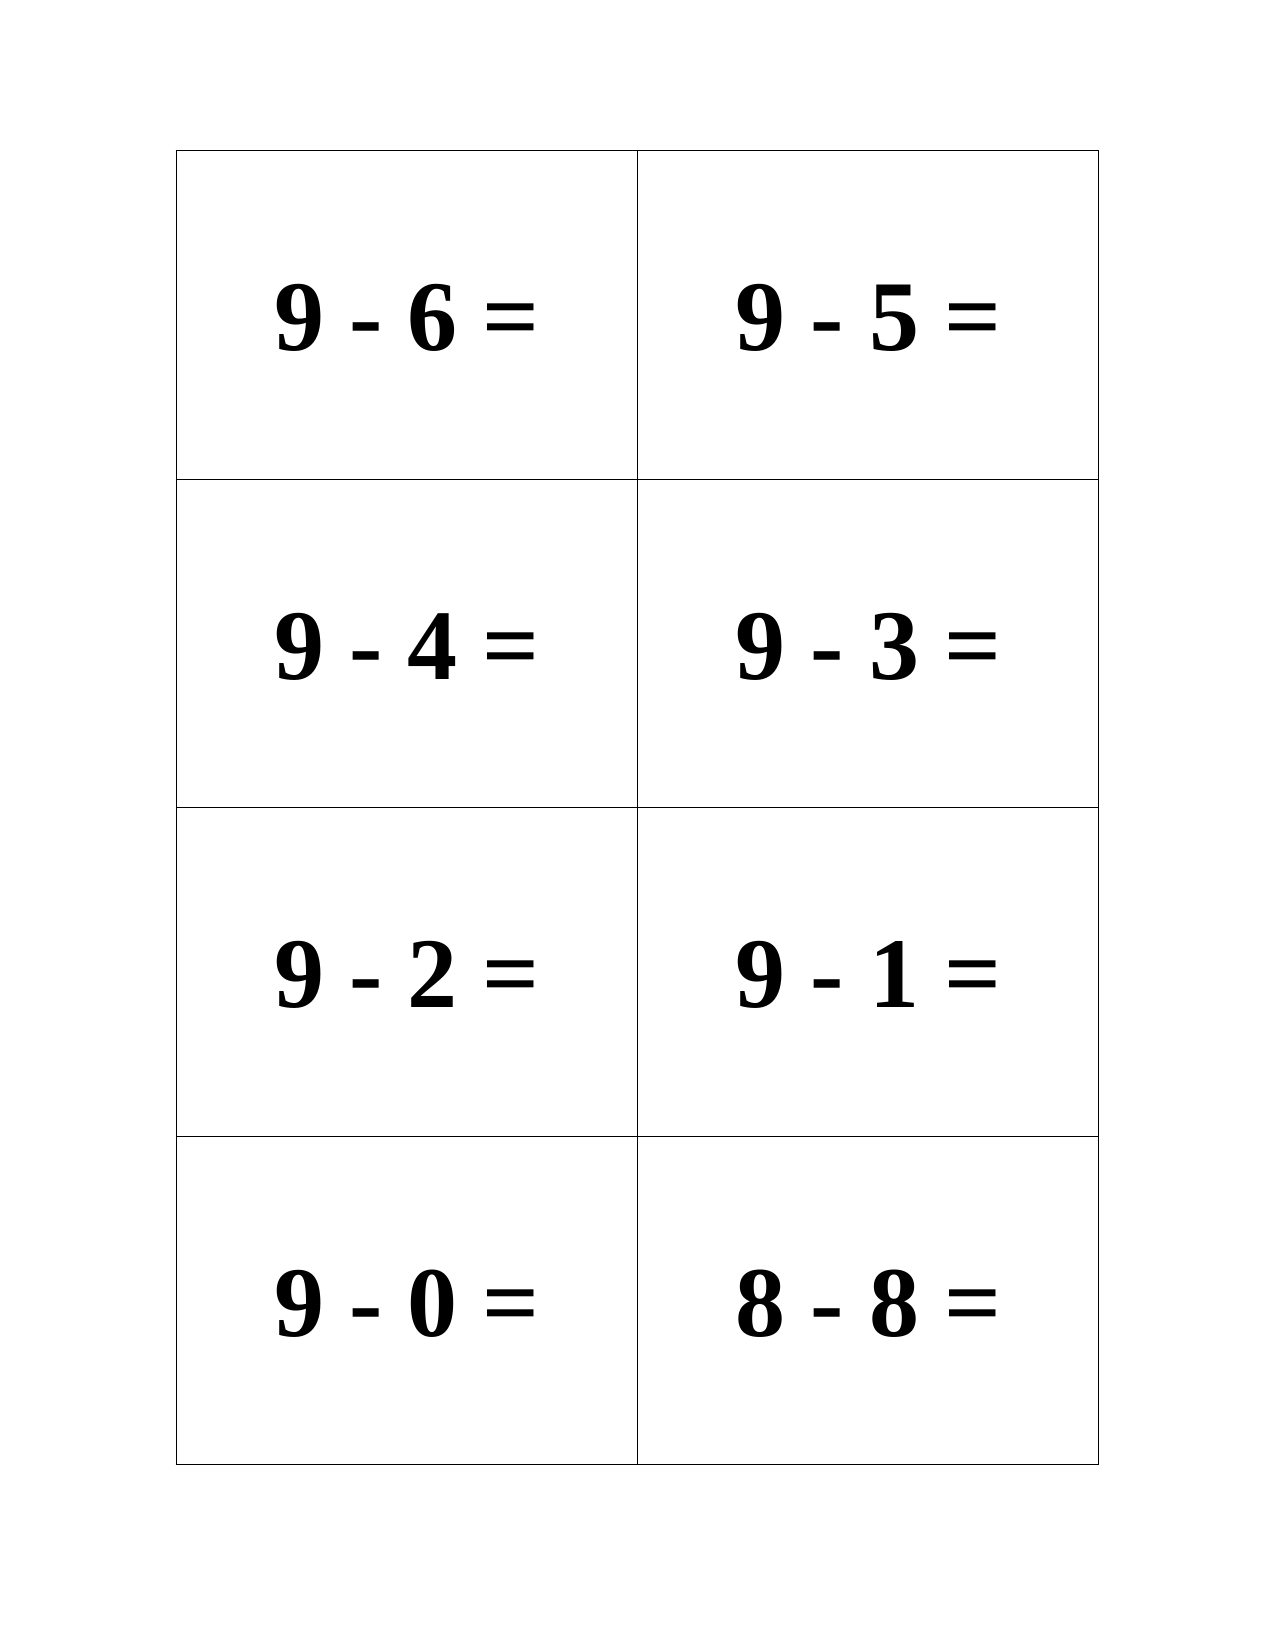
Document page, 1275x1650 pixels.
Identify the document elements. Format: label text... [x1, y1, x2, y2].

table_cell 9 - 2 = [177, 808, 637, 1136]
table_cell 8 - 8 = [638, 1137, 1098, 1464]
table_cell 9 - 0 = [177, 1137, 637, 1464]
table_cell 9 - 3 = [638, 480, 1098, 807]
table_cell 9 - 6 = [177, 151, 637, 478]
table_cell 9 - 5 = [638, 151, 1098, 478]
table_cell 9 - 4 = [177, 480, 637, 807]
table_cell 9 - 1 = [638, 808, 1098, 1136]
